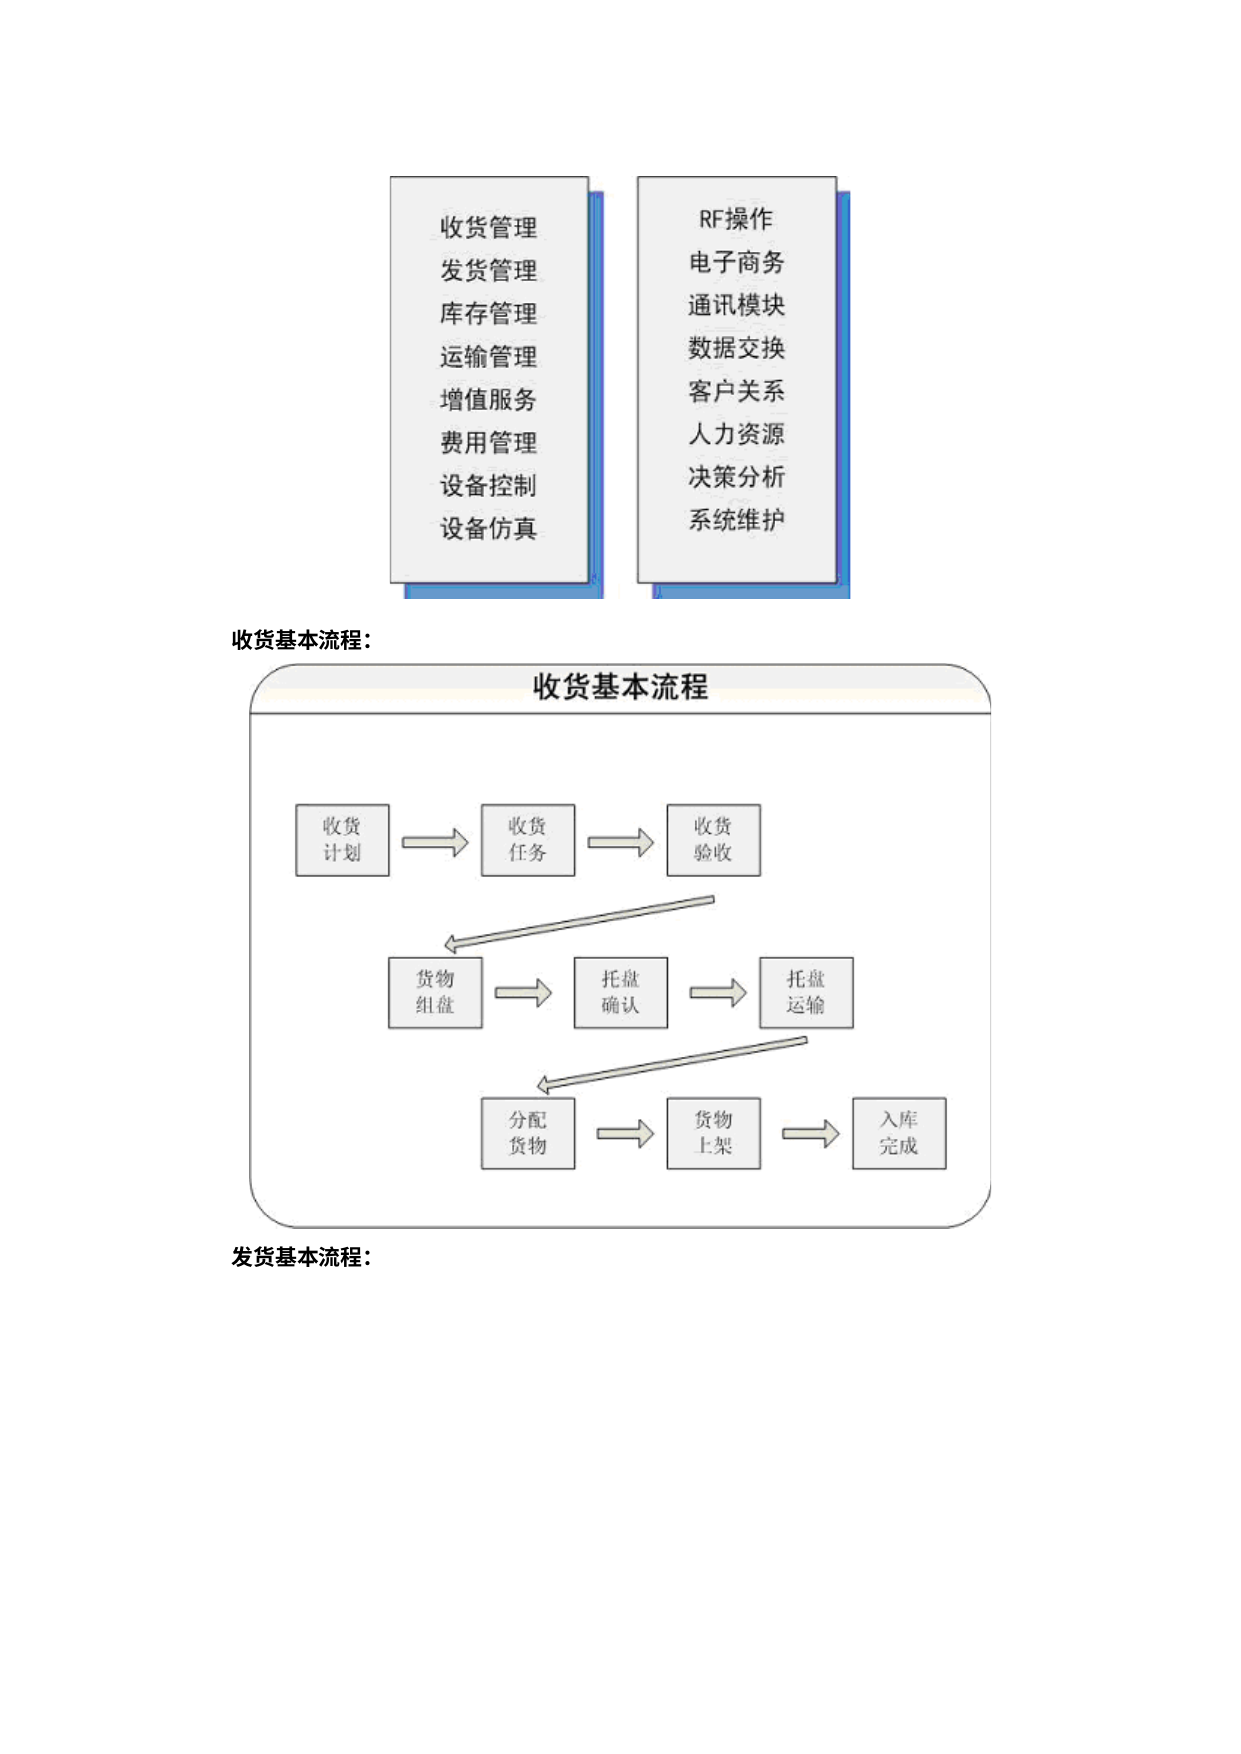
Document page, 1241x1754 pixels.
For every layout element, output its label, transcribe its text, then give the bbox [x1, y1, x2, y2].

text 发货基本流程： [187, 1234, 1053, 1267]
text 收货基本流程： [187, 617, 1053, 649]
picture [389, 176, 851, 599]
picture [249, 663, 992, 1229]
